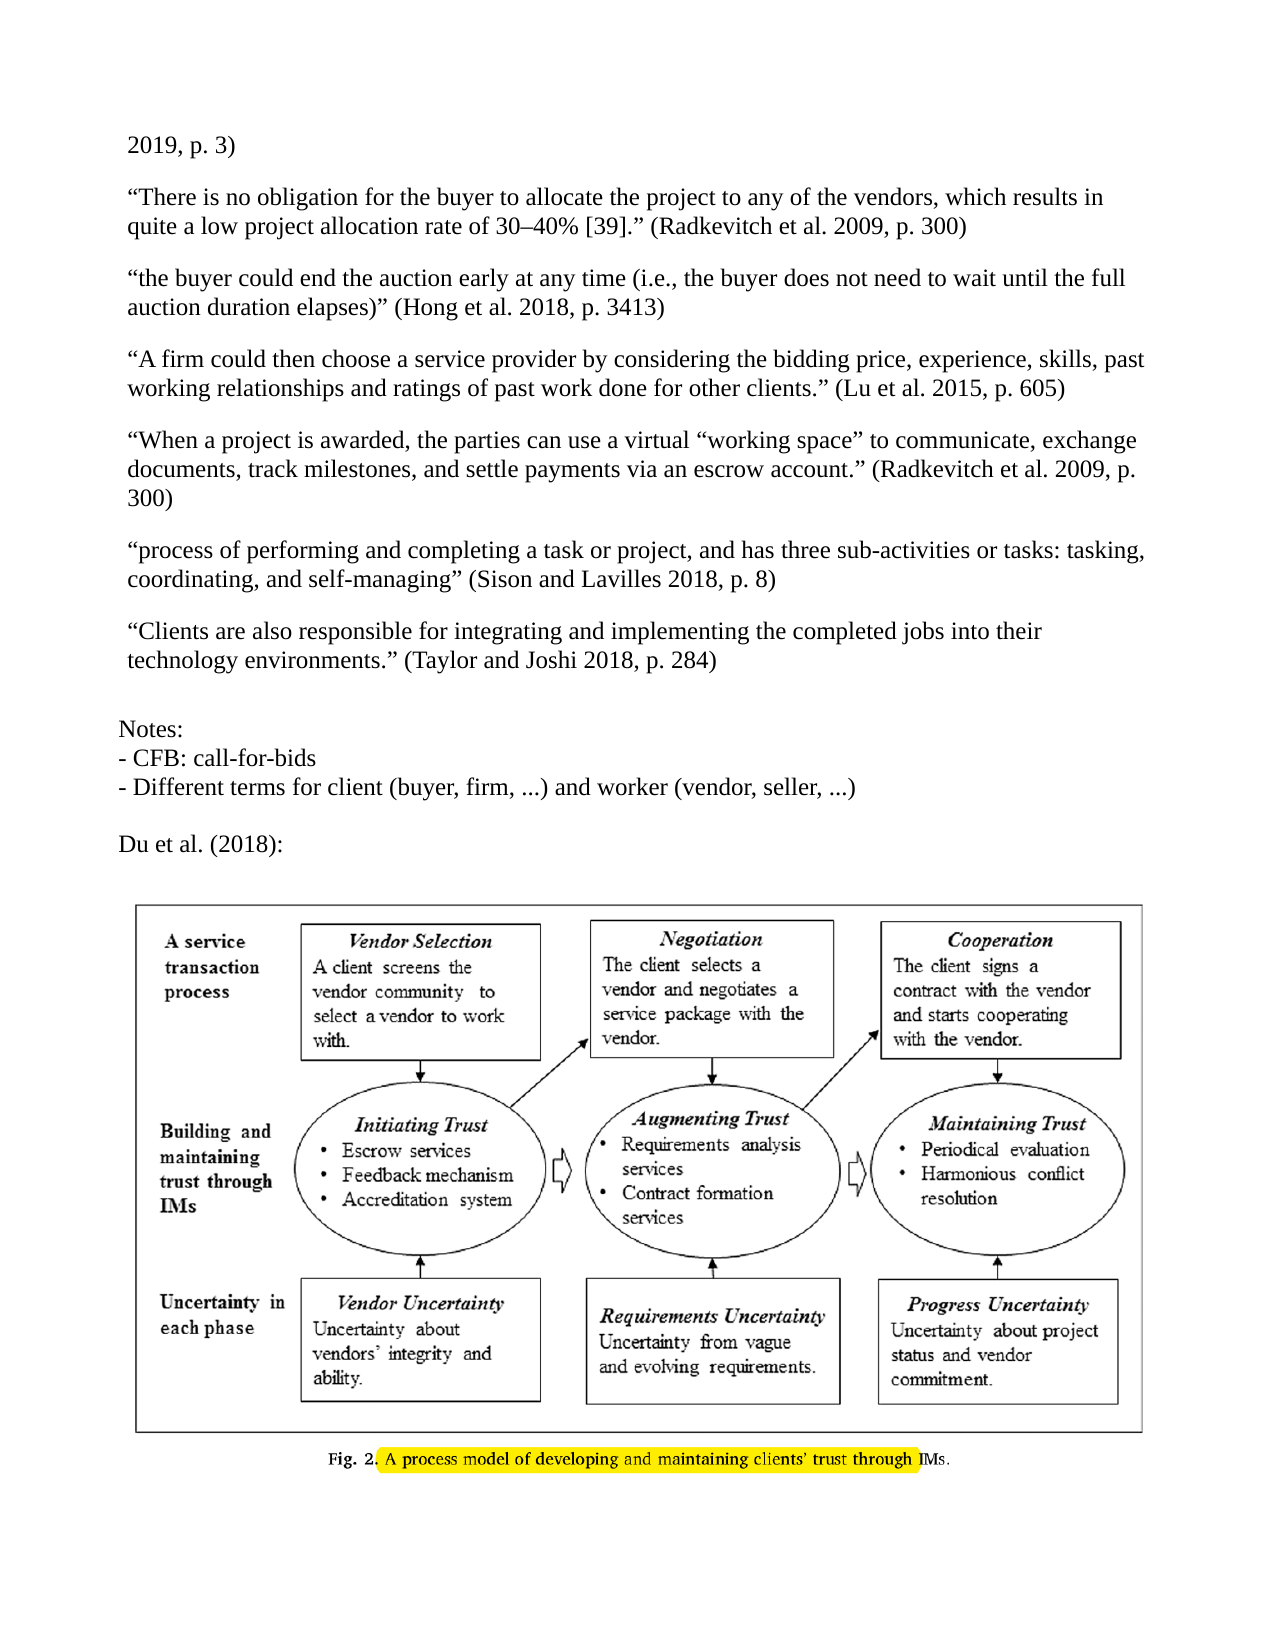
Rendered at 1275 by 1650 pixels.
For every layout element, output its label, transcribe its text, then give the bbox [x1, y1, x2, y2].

table_cell “Clients are also responsible for integrating and implementing the completed jobs into their technology environments.” (Taylor and Joshi 2018, p. 284) [118, 604, 1157, 685]
text Notes: [118, 714, 1157, 743]
table_cell “A firm could then choose a service provider by considering the bidding price, experience, skills, past working relationships and ratings of past work done for other clients.” (Lu et al. 2015, p. 605) [118, 333, 1157, 413]
picture [118, 886, 1157, 1490]
text - Different terms for client (buyer, firm, ...) and worker (vendor, seller, ...) [118, 772, 1157, 800]
table_cell “the buyer could end the auction early at any time (i.e., the buyer does not need to wait until the full auction duration elapses)” (Hong et al. 2018, p. 3413) [118, 251, 1157, 332]
text Du et al. (2018): [118, 829, 1157, 858]
table_cell 2019, p. 3) [118, 118, 1157, 170]
table_cell “process of performing and completing a task or project, and has three sub-activities or tasks: tasking, coordinating, and self-managing” (Sison and Lavilles 2018, p. 8) [118, 523, 1157, 604]
table_cell “When a project is awarded, the parties can use a virtual “working space” to communicate, exchange documents, track milestones, and settle payments via an escrow account.” (Radkevitch et al. 2009, p. 300) [118, 414, 1157, 523]
text - CFB: call-for-bids [118, 743, 1157, 772]
table_cell “There is no obligation for the buyer to allocate the project to any of the vendors, which results in quite a low project allocation rate of 30–40% [39].” (Radkevitch et al. 2009, p. 300) [118, 170, 1157, 251]
